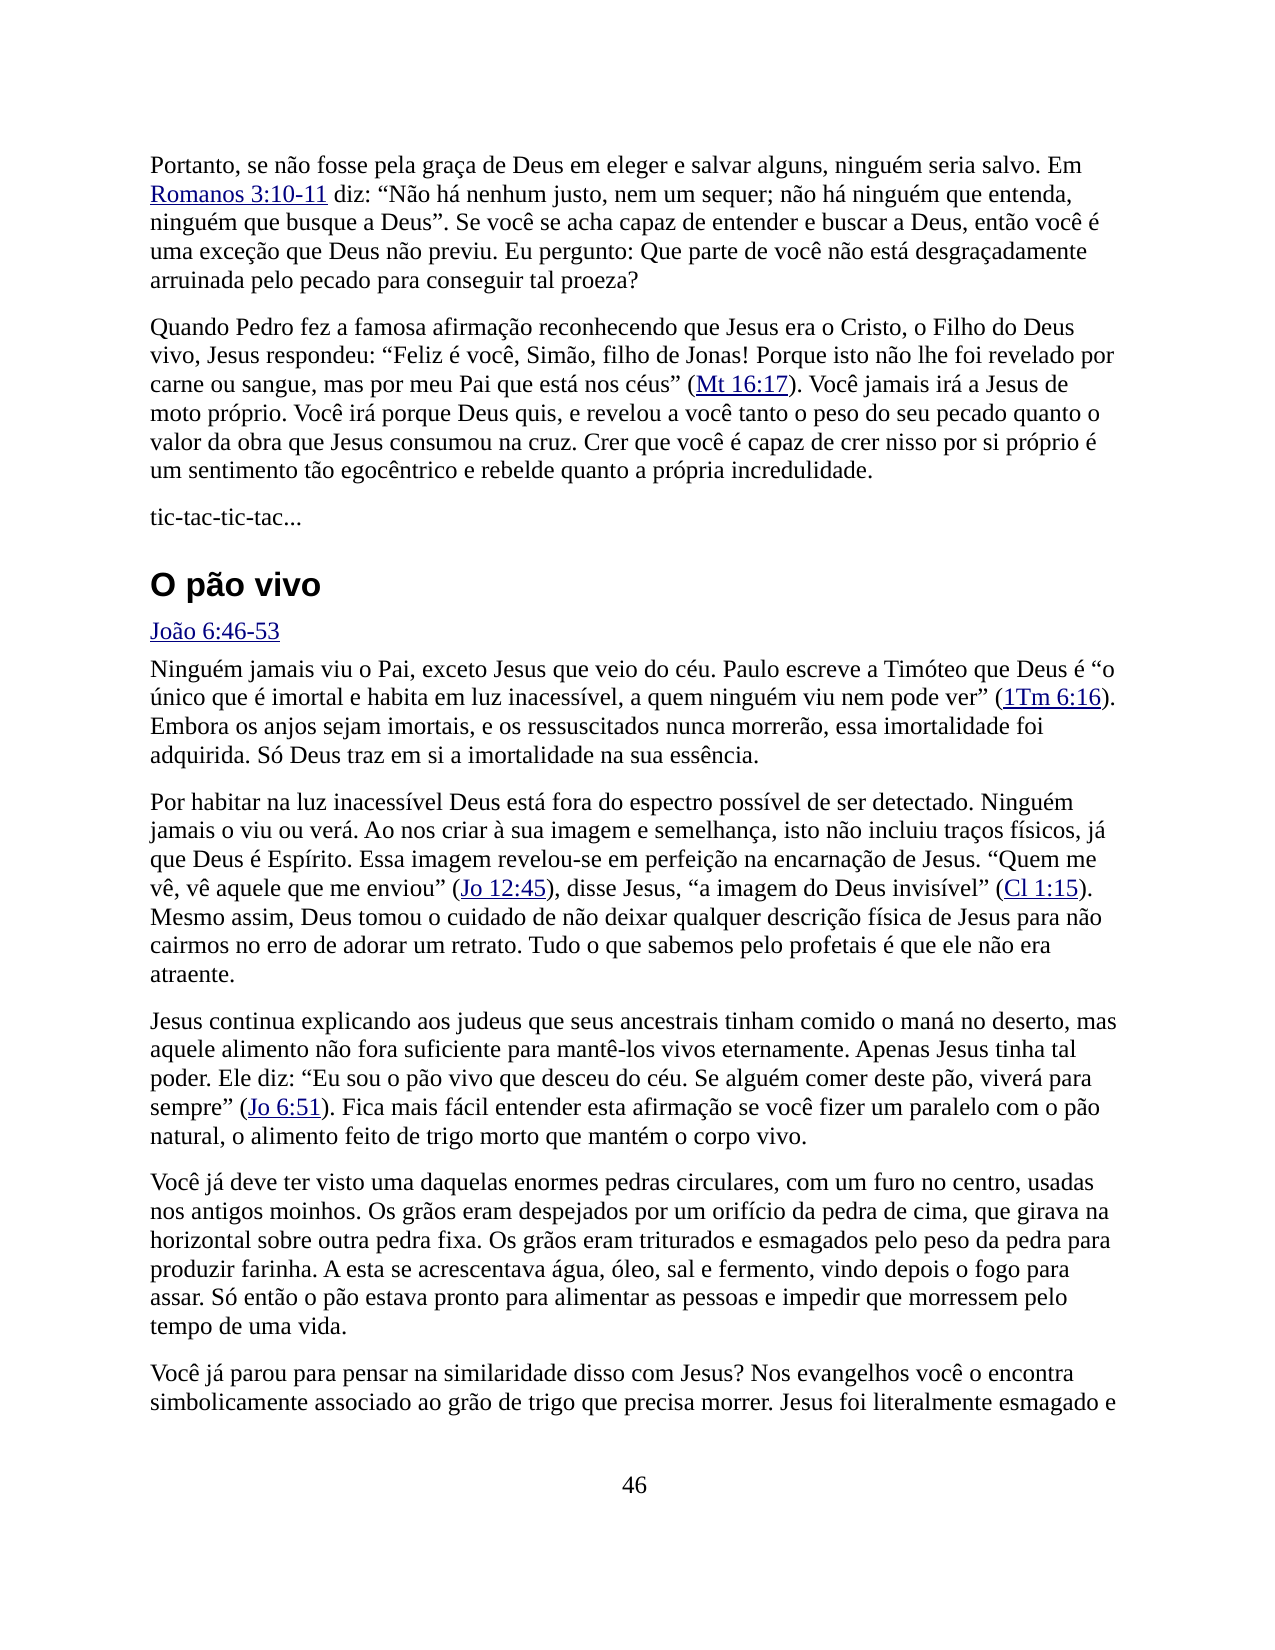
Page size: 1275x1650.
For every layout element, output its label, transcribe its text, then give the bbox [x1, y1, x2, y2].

text João 6:46-53 [150, 616, 1125, 645]
subtitle O pão vivo [150, 565, 1125, 603]
text Ninguém jamais viu o Pai, exceto Jesus que veio do céu. Paulo escreve a Timóteo que Deus é “o único que é imortal e habita em luz inacessível, a quem ninguém viu nem pode ver” (1Tm 6:16). Embora os anjos sejam imortais, e os ressuscitados nunca morrerão, essa imortalidade foi adquirida. Só Deus traz em si a imortalidade na sua essência. [150, 654, 1125, 769]
text Por habitar na luz inacessível Deus está fora do espectro possível de ser detectado. Ninguém jamais o viu ou verá. Ao nos criar à sua imagem e semelhança, isto não incluiu traços físicos, já que Deus é Espírito. Essa imagem revelou-se em perfeição na encarnação de Jesus. “Quem me vê, vê aquele que me enviou” (Jo 12:45), disse Jesus, “a imagem do Deus invisível” (Cl 1:15). Mesmo assim, Deus tomou o cuidado de não deixar qualquer descrição física de Jesus para não cairmos no erro de adorar um retrato. Tudo o que sabemos pelo profetais é que ele não era atraente. [150, 787, 1125, 988]
text tic-tac-tic-tac... [150, 502, 1125, 531]
text Você já parou para pensar na similaridade disso com Jesus? Nos evangelhos você o encontra simbolicamente associado ao grão de trigo que precisa morrer. Jesus foi literalmente esmagado e [150, 1358, 1125, 1415]
text Jesus continua explicando aos judeus que seus ancestrais tinham comido o maná no deserto, mas aquele alimento não fora suficiente para mantê-los vivos eternamente. Apenas Jesus tinha tal poder. Ele diz: “Eu sou o pão vivo que desceu do céu. Se alguém comer deste pão, viverá para sempre” (Jo 6:51). Fica mais fácil entender esta afirmação se você fizer um paralelo com o pão natural, o alimento feito de trigo morto que mantém o corpo vivo. [150, 1006, 1125, 1149]
text Você já deve ter visto uma daquelas enormes pedras circulares, com um furo no centro, usadas nos antigos moinhos. Os grãos eram despejados por um orifício da pedra de cima, que girava na horizontal sobre outra pedra fixa. Os grãos eram triturados e esmagados pelo peso da pedra para produzir farinha. A esta se acrescentava água, óleo, sal e fermento, vindo depois o fogo para assar. Só então o pão estava pronto para alimentar as pessoas e impedir que morressem pelo tempo de uma vida. [150, 1167, 1125, 1340]
text Quando Pedro fez a famosa afirmação reconhecendo que Jesus era o Cristo, o Filho do Deus vivo, Jesus respondeu: “Feliz é você, Simão, filho de Jonas! Porque isto não lhe foi revelado por carne ou sangue, mas por meu Pai que está nos céus” (Mt 16:17). Você jamais irá a Jesus de moto próprio. Você irá porque Deus quis, e revelou a você tanto o peso do seu pecado quanto o valor da obra que Jesus consumou na cruz. Crer que você é capaz de crer nisso por si próprio é um sentimento tão egocêntrico e rebelde quanto a própria incredulidade. [150, 312, 1125, 484]
text Portanto, se não fosse pela graça de Deus em eleger e salvar alguns, ninguém seria salvo. Em Romanos 3:10-11 diz: “Não há nenhum justo, nem um sequer; não há ninguém que entenda, ninguém que busque a Deus”. Se você se acha capaz de entender e buscar a Deus, então você é uma exceção que Deus não previu. Eu pergunto: Que parte de você não está desgraçadamente arruinada pelo pecado para conseguir tal proeza? [150, 150, 1125, 294]
